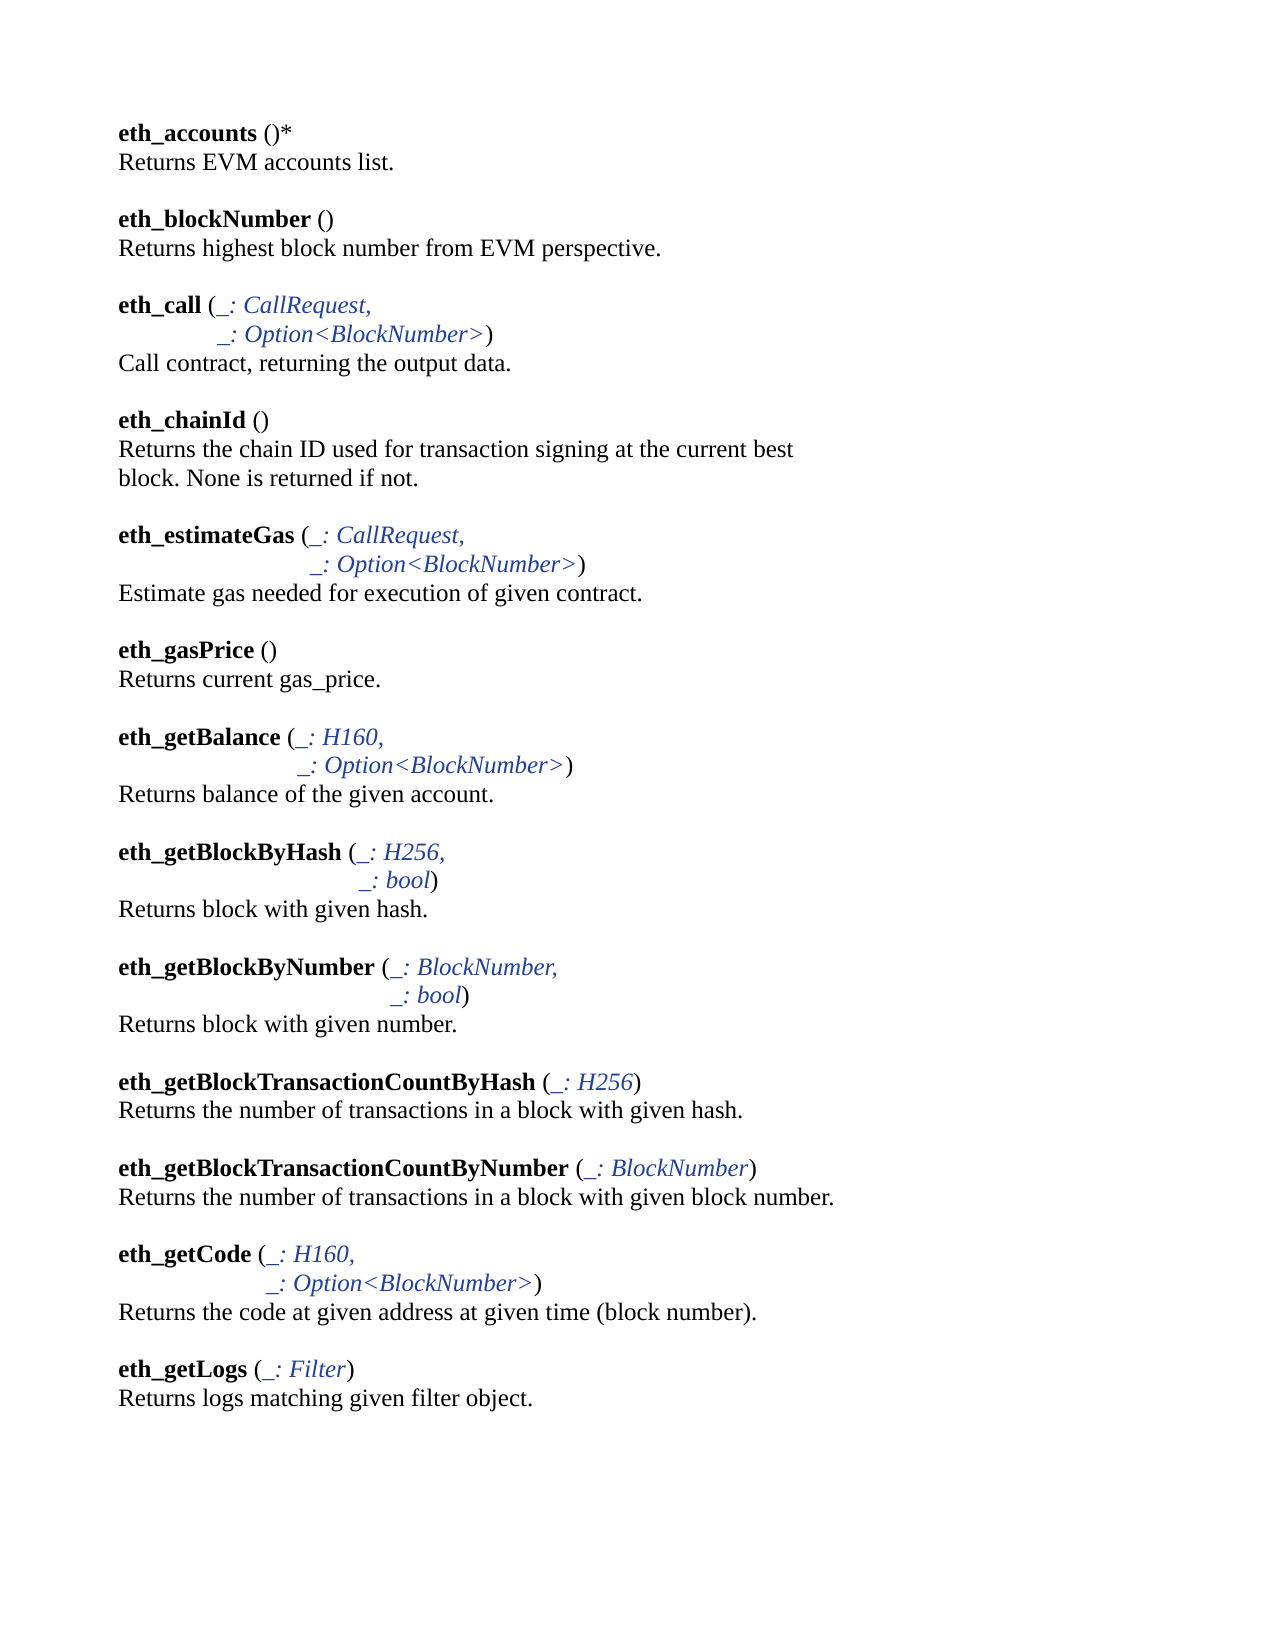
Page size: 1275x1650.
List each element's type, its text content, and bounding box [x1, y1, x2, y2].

text Returns the number of transactions in a block with given block number. [118, 1182, 1157, 1211]
text _: bool) [118, 866, 1157, 894]
text Estimate gas needed for execution of given contract. [118, 578, 1157, 607]
text eth_getBlockByNumber (_: BlockNumber, [118, 952, 1157, 981]
text _: Option<BlockNumber>) [118, 549, 1157, 578]
text Returns block with given number. [118, 1009, 1157, 1038]
text _: Option<BlockNumber>) [118, 751, 1157, 779]
text Returns EVM accounts list. [118, 147, 1157, 176]
text eth_getLogs (_: Filter) [118, 1354, 1157, 1383]
text eth_getBlockTransactionCountByNumber (_: BlockNumber) [118, 1153, 1157, 1182]
text block. None is returned if not. [118, 463, 1157, 492]
text eth_accounts ()* [118, 118, 1157, 147]
text eth_estimateGas (_: CallRequest, [118, 521, 1157, 549]
text Returns the code at given address at given time (block number). [118, 1297, 1157, 1326]
text Returns logs matching given filter object. [118, 1383, 1157, 1412]
text Call contract, returning the output data. [118, 348, 1157, 377]
text Returns balance of the given account. [118, 779, 1157, 808]
text eth_getBlockByHash (_: H256, [118, 837, 1157, 866]
text eth_chainId () [118, 406, 1157, 434]
text _: bool) [118, 981, 1157, 1009]
text _: Option<BlockNumber>) [118, 1268, 1157, 1297]
text eth_getBalance (_: H160, [118, 722, 1157, 751]
text eth_getBlockTransactionCountByHash (_: H256) [118, 1067, 1157, 1096]
text Returns the number of transactions in a block with given hash. [118, 1096, 1157, 1124]
text eth_getCode (_: H160, [118, 1239, 1157, 1268]
text eth_call (_: CallRequest, [118, 291, 1157, 319]
text Returns highest block number from EVM perspective. [118, 233, 1157, 262]
text _: Option<BlockNumber>) [118, 319, 1157, 348]
text eth_blockNumber () [118, 204, 1157, 233]
text Returns block with given hash. [118, 894, 1157, 923]
text Returns the chain ID used for transaction signing at the current best [118, 434, 1157, 463]
text eth_gasPrice () [118, 636, 1157, 664]
text Returns current gas_price. [118, 664, 1157, 693]
